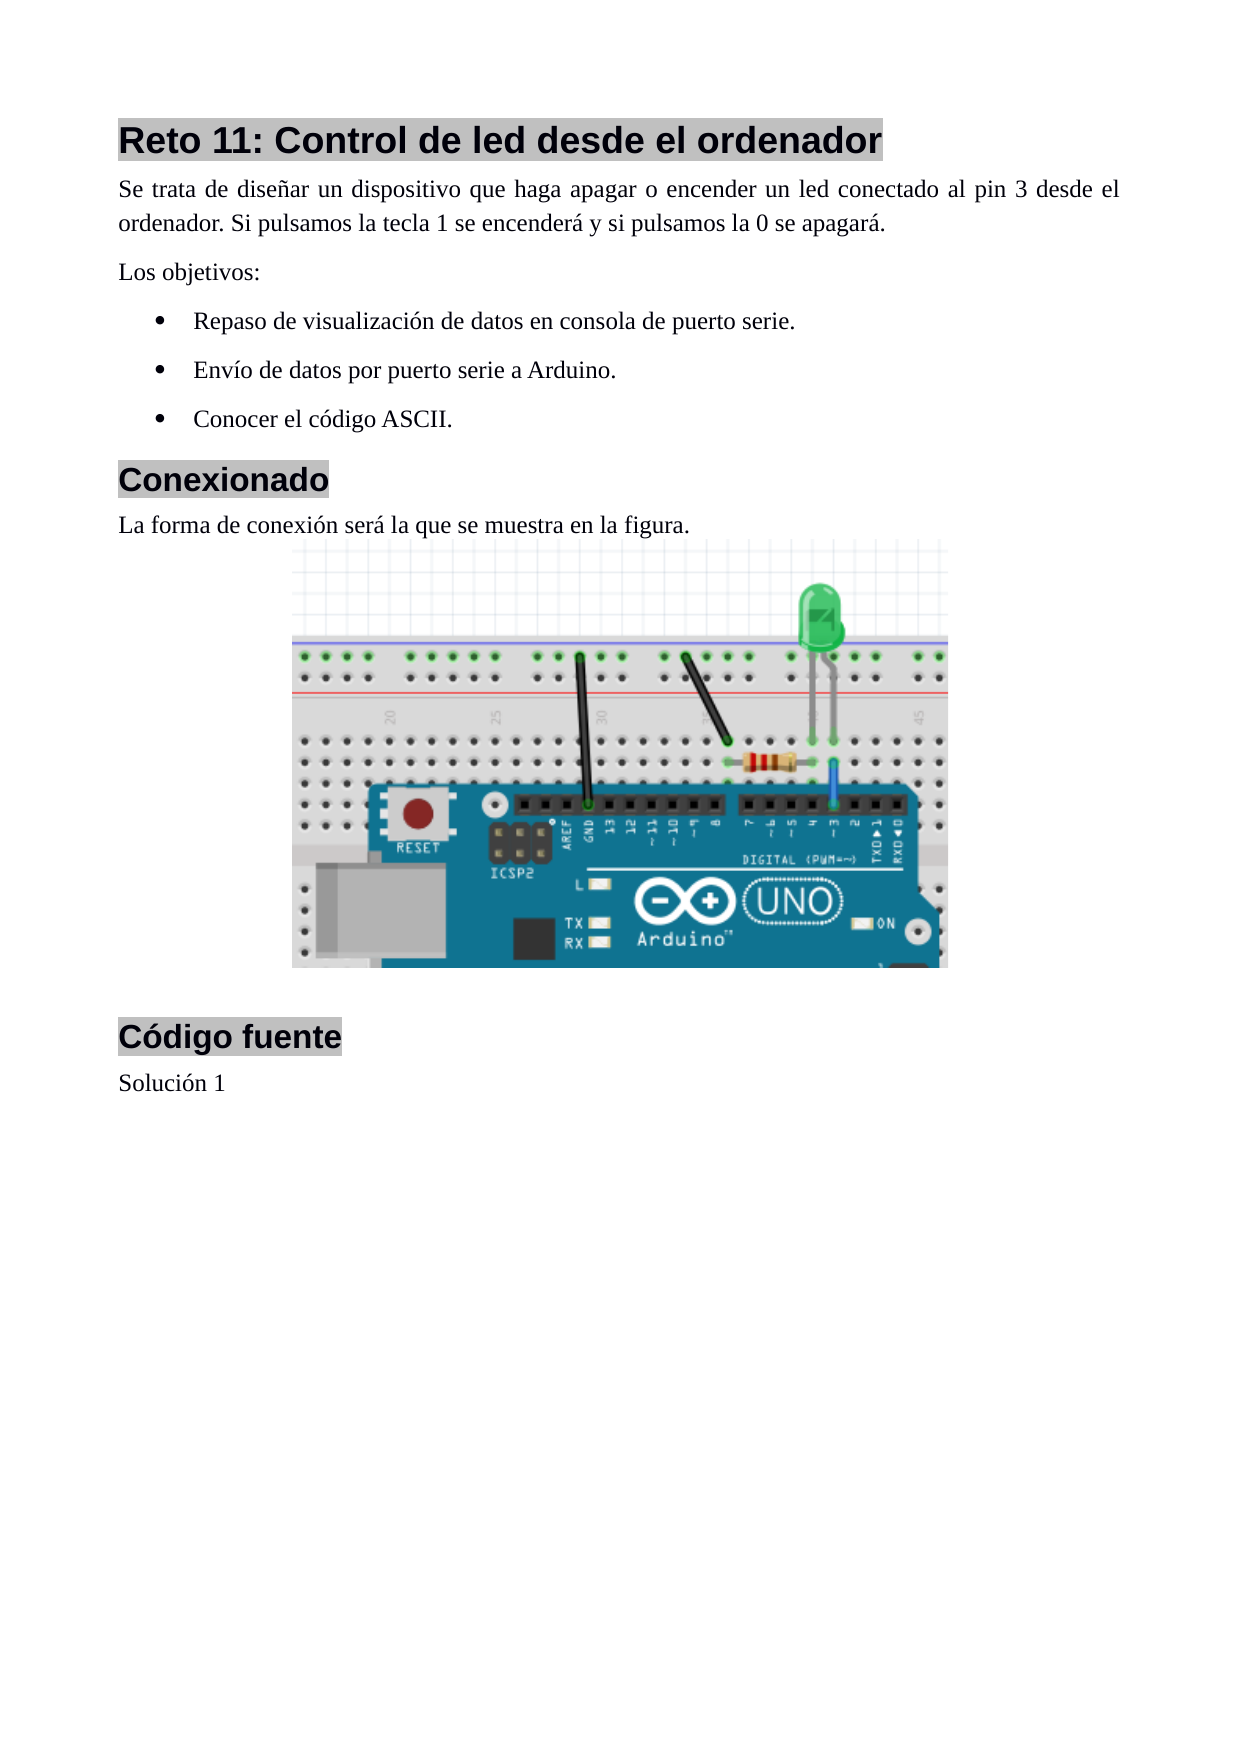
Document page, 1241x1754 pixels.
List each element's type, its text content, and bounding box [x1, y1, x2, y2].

list Envío de datos por puerto serie a Arduino. [156, 355, 1122, 384]
subtitle Conexionado [118, 460, 1122, 498]
subtitle Código fuente [118, 1017, 1122, 1056]
list Conocer el código ASCII. [156, 404, 1122, 433]
text Los objetivos: [118, 257, 1122, 286]
text Solución 1 [118, 1068, 1122, 1097]
list Repaso de visualización de datos en consola de puerto serie. [156, 306, 1122, 335]
subtitle Reto 11: Control de led desde el ordenador [118, 118, 1122, 161]
text Se trata de diseñar un dispositivo que haga apagar o encender un led conectado al pin 3 desde el ordenador. Si pulsamos la tecla 1 se encenderá y si pulsamos la 0 se apagará. [118, 174, 1122, 237]
picture [292, 539, 949, 968]
text La forma de conexión será la que se muestra en la figura. [118, 511, 1122, 539]
